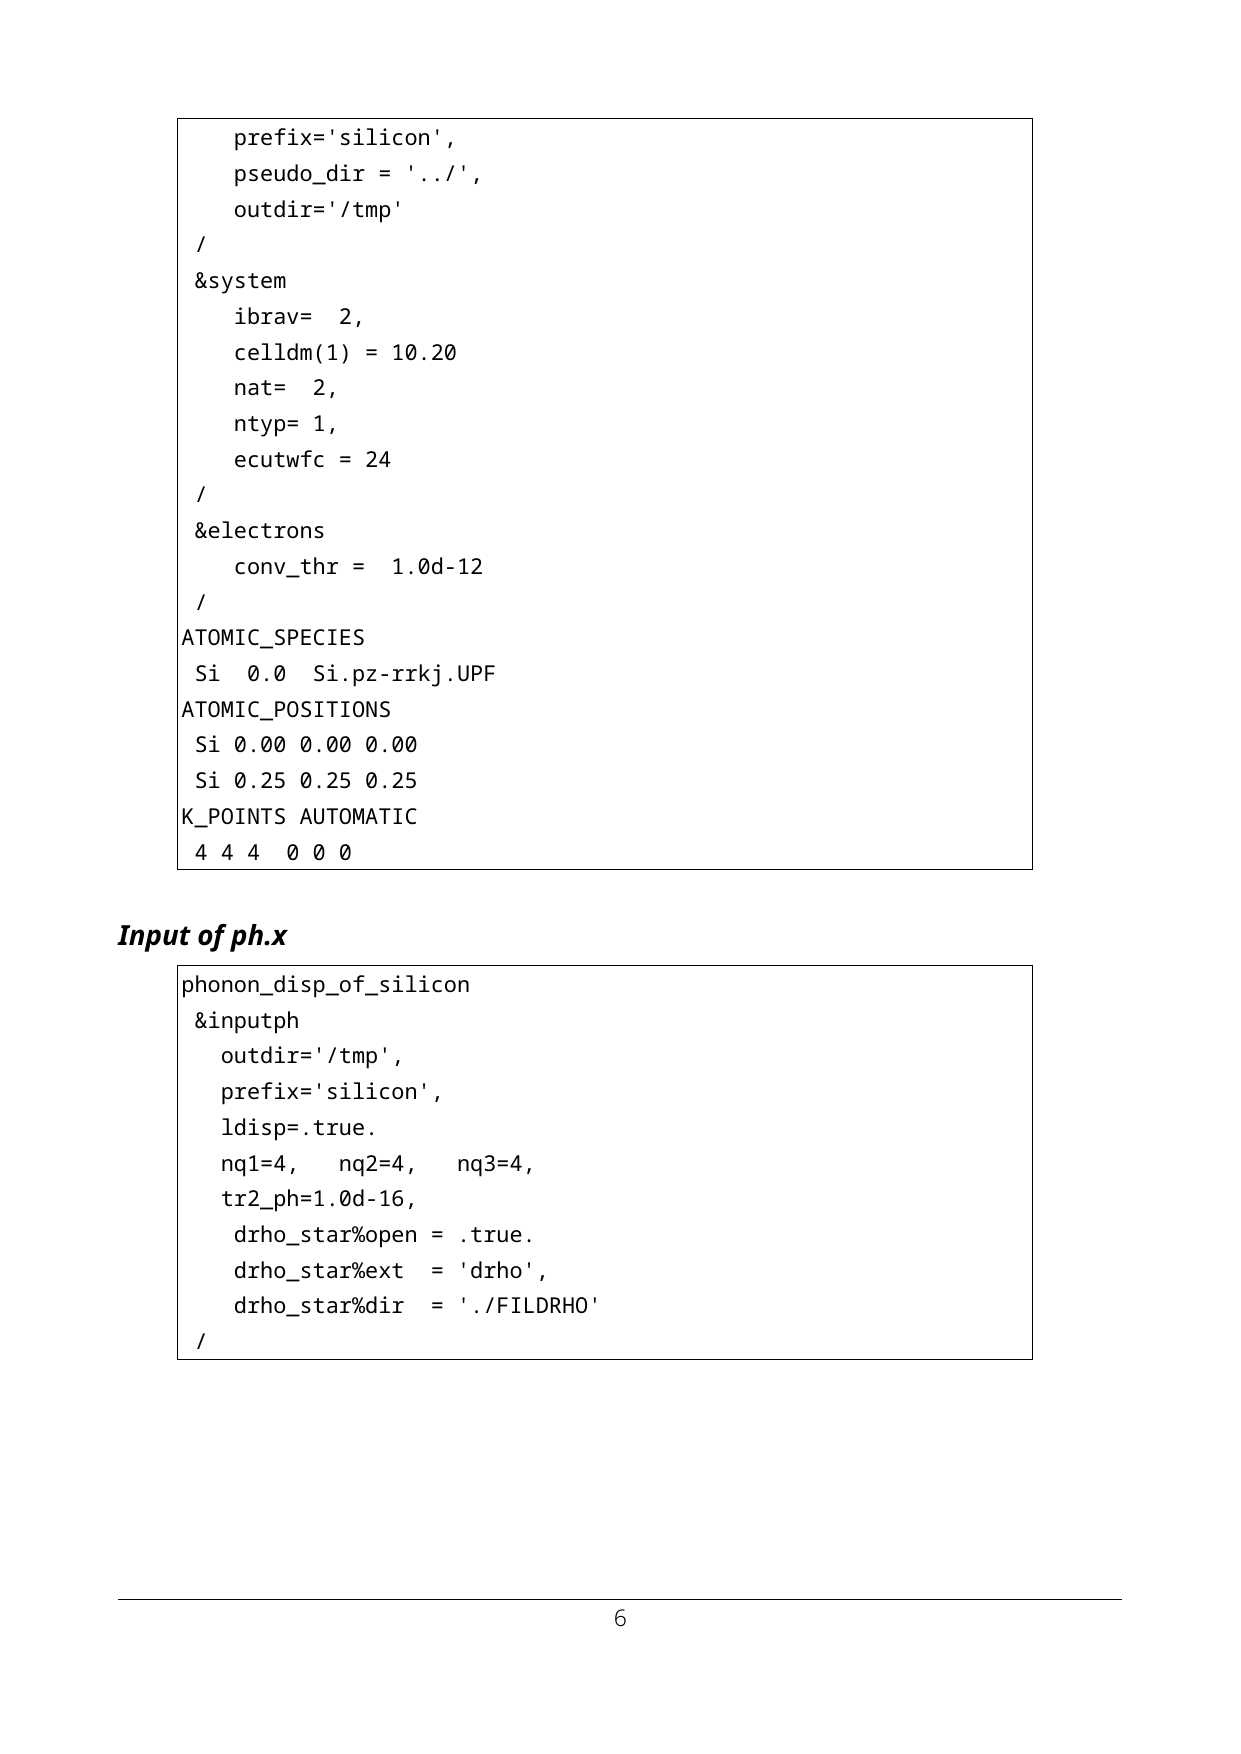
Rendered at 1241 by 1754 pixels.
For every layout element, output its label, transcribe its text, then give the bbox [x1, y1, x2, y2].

text ibrav= 2, [178, 297, 1032, 331]
text ATOMIC_POSITIONS [178, 690, 1032, 723]
text Si 0.00 0.00 0.00 [178, 726, 1032, 759]
text Si 0.25 0.25 0.25 [178, 761, 1032, 795]
text prefix='silicon', [178, 1072, 1032, 1106]
text outdir='/tmp' [178, 189, 1032, 223]
text ldisp=.true. [178, 1108, 1032, 1142]
text &inputph [178, 1001, 1032, 1034]
text drho_star%open = .true. [178, 1215, 1032, 1249]
text nat= 2, [178, 368, 1032, 402]
text &system [178, 261, 1032, 295]
text / [178, 1322, 1032, 1359]
text 4 4 4 0 0 0 [178, 833, 1032, 869]
text / [178, 475, 1032, 509]
text outdir='/tmp', [178, 1036, 1032, 1070]
text drho_star%dir = './FILDRHO' [178, 1287, 1032, 1320]
text / [178, 583, 1032, 616]
text ATOMIC_SPECIES [178, 618, 1032, 652]
text pseudo_dir = '../', [178, 154, 1032, 188]
text &electrons [178, 511, 1032, 545]
text K_POINTS AUTOMATIC [178, 797, 1032, 831]
text ecutwfc = 24 [178, 440, 1032, 473]
subtitle Input of ph.x [118, 915, 1122, 953]
text drho_star%ext = 'drho', [178, 1251, 1032, 1284]
text tr2_ph=1.0d-16, [178, 1179, 1032, 1213]
text nq1=4, nq2=4, nq3=4, [178, 1144, 1032, 1177]
text celldm(1) = 10.20 [178, 332, 1032, 366]
text Si 0.0 Si.pz-rrkj.UPF [178, 654, 1032, 688]
text ntyp= 1, [178, 404, 1032, 438]
text conv_thr = 1.0d-12 [178, 547, 1032, 581]
text prefix='silicon', [178, 119, 1032, 152]
text phonon_disp_of_silicon [178, 966, 1032, 999]
text / [178, 225, 1032, 259]
